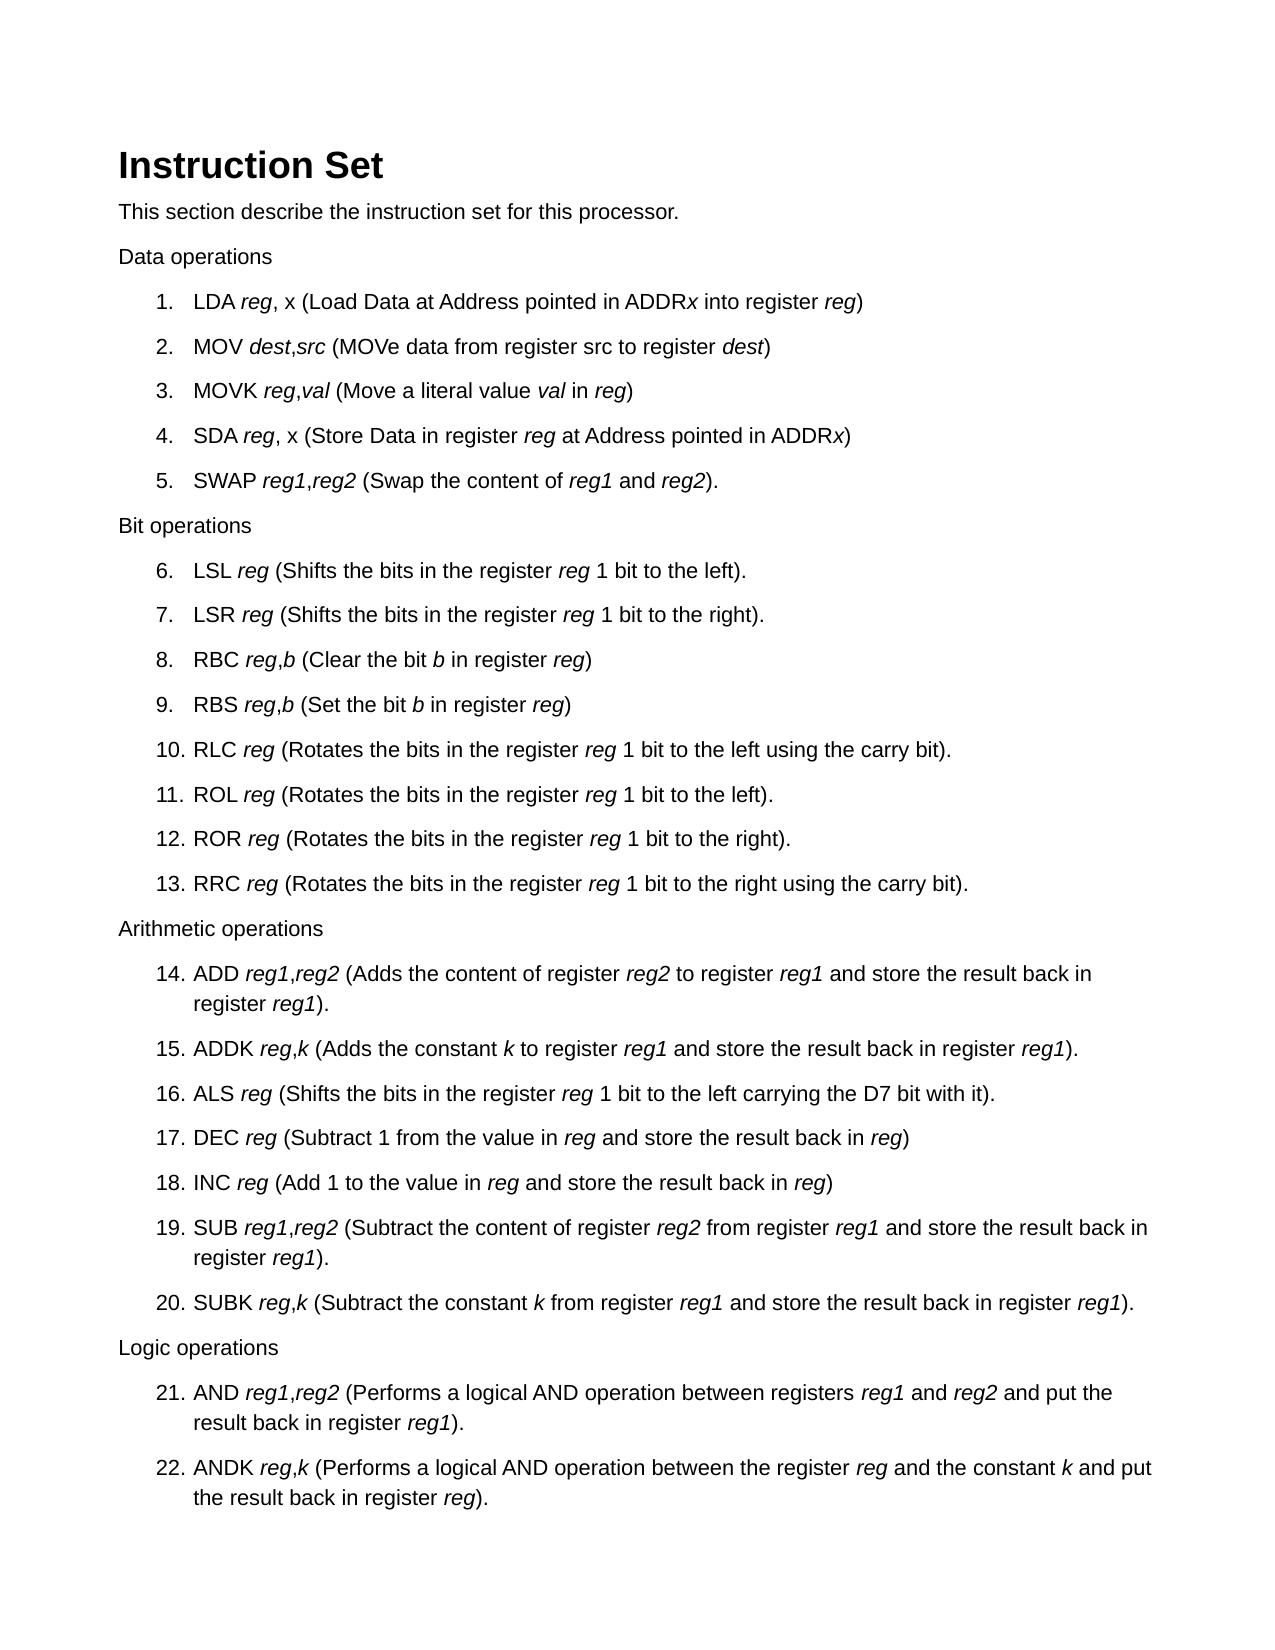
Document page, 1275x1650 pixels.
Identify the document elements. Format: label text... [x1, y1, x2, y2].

list SUB reg1,reg2 (Subtract the content of register reg2 from register reg1 and store the result back in register reg1). [156, 1215, 1157, 1270]
list RBC reg,b (Clear the bit b in register reg) [156, 647, 1157, 672]
list LSL reg (Shifts the bits in the register reg 1 bit to the left). [156, 558, 1157, 583]
text Data operations [118, 244, 1157, 269]
list ALS reg (Shifts the bits in the register reg 1 bit to the left carrying the D7 bit with it). [156, 1081, 1157, 1106]
list RRC reg (Rotates the bits in the register reg 1 bit to the right using the carry bit). [156, 871, 1157, 896]
list DEC reg (Subtract 1 from the value in reg and store the result back in reg) [156, 1125, 1157, 1151]
text Bit operations [118, 513, 1157, 538]
list AND reg1,reg2 (Performs a logical AND operation between registers reg1 and reg2 and put the result back in register reg1). [156, 1379, 1157, 1435]
text Logic operations [118, 1335, 1157, 1360]
subtitle Instruction Set [118, 143, 1157, 187]
text This section describe the instruction set for this processor. [118, 199, 1157, 224]
list ROL reg (Rotates the bits in the register reg 1 bit to the left). [156, 782, 1157, 807]
list SUBK reg,k (Subtract the constant k from register reg1 and store the result back in register reg1). [156, 1290, 1157, 1315]
list MOV dest,src (MOVe data from register src to register dest) [156, 334, 1157, 359]
text Arithmetic operations [118, 916, 1157, 941]
list ANDK reg,k (Performs a logical AND operation between the register reg and the constant k and put the result back in register reg). [156, 1454, 1157, 1510]
list MOVK reg,val (Move a literal value val in reg) [156, 378, 1157, 404]
list SDA reg, x (Store Data in register reg at Address pointed in ADDRx) [156, 423, 1157, 448]
list INC reg (Add 1 to the value in reg and store the result back in reg) [156, 1170, 1157, 1195]
list RLC reg (Rotates the bits in the register reg 1 bit to the left using the carry bit). [156, 737, 1157, 762]
list LDA reg, x (Load Data at Address pointed in ADDRx into register reg) [156, 289, 1157, 314]
list LSR reg (Shifts the bits in the register reg 1 bit to the right). [156, 602, 1157, 628]
list SWAP reg1,reg2 (Swap the content of reg1 and reg2). [156, 468, 1157, 493]
list ROR reg (Rotates the bits in the register reg 1 bit to the right). [156, 826, 1157, 852]
list ADD reg1,reg2 (Adds the content of register reg2 to register reg1 and store the result back in register reg1). [156, 961, 1157, 1016]
list ADDK reg,k (Adds the constant k to register reg1 and store the result back in register reg1). [156, 1036, 1157, 1061]
list RBS reg,b (Set the bit b in register reg) [156, 692, 1157, 717]
